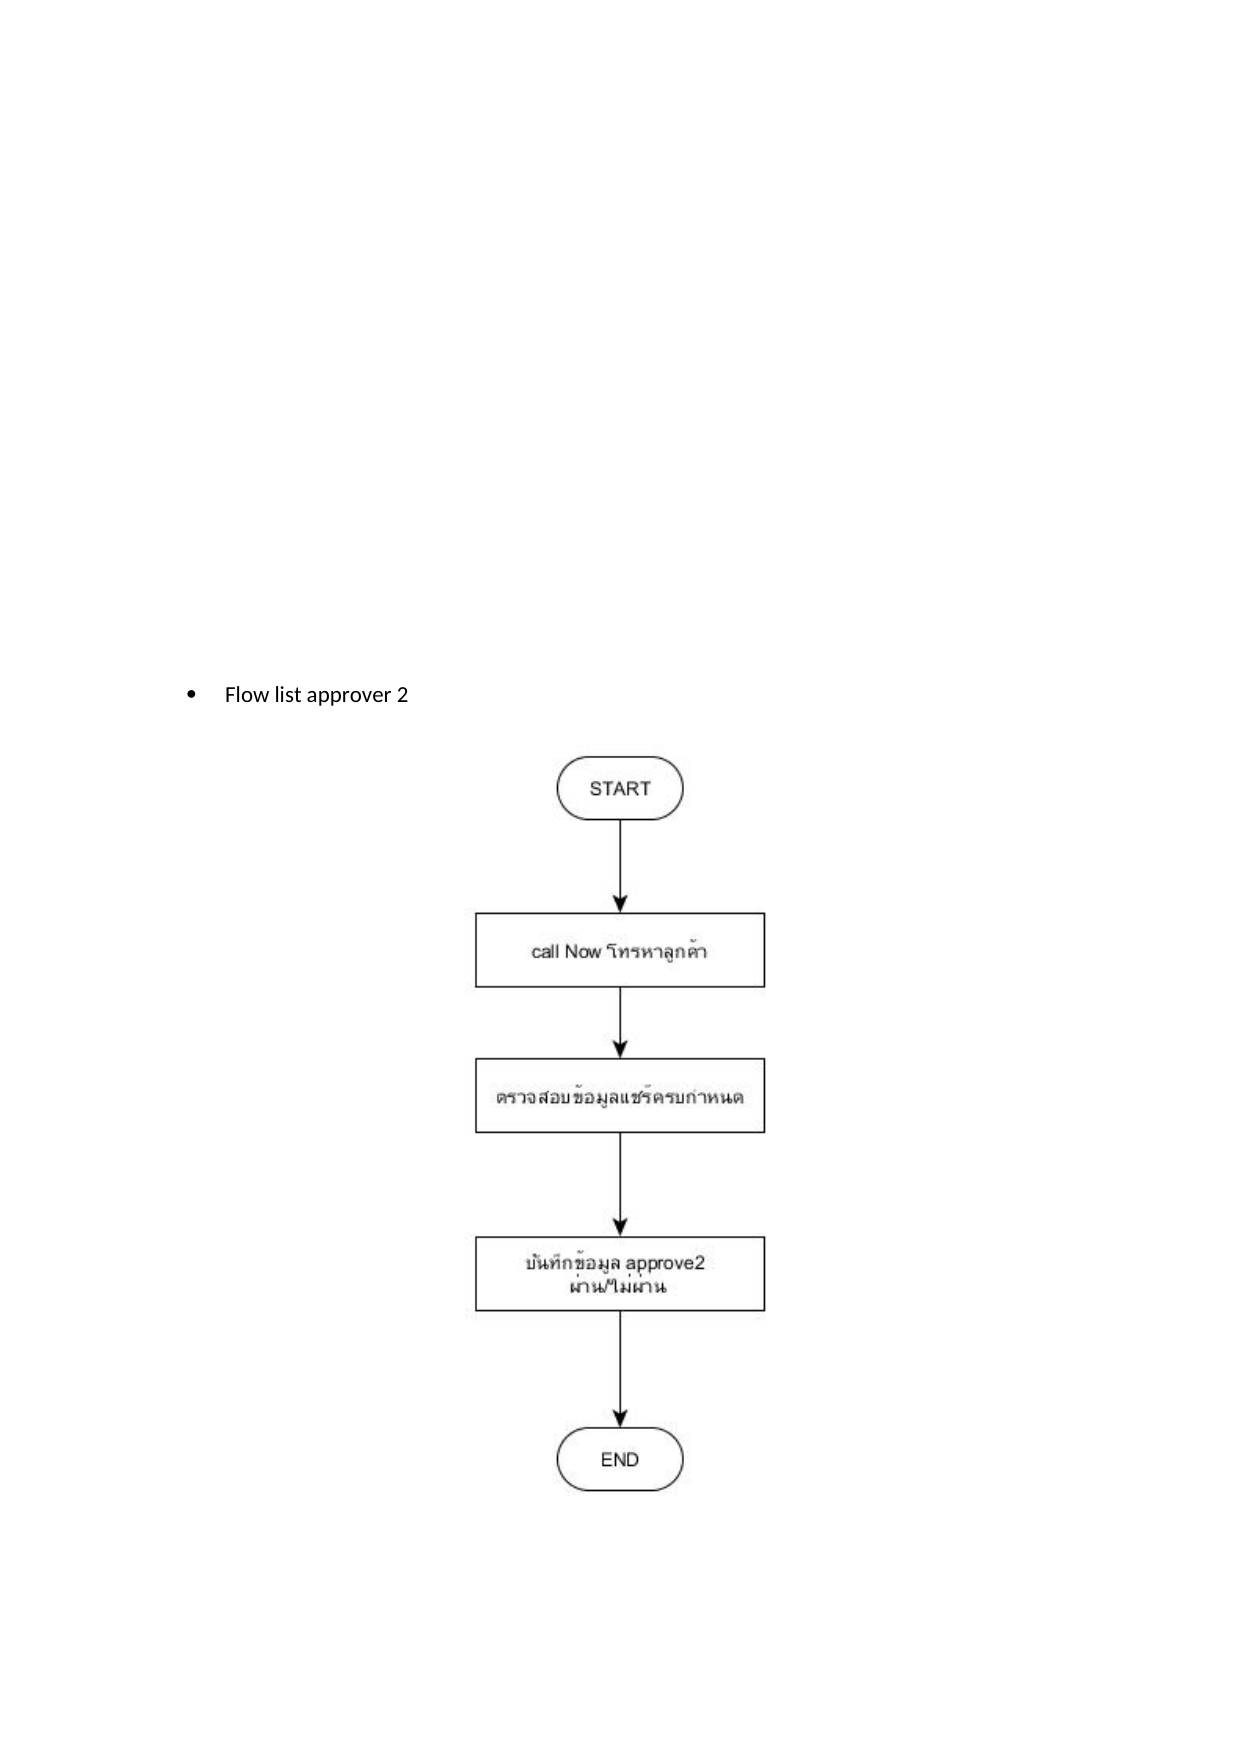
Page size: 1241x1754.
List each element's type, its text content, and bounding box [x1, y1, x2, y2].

list Flow list approver 2 [187, 680, 1090, 708]
picture [452, 733, 789, 1515]
